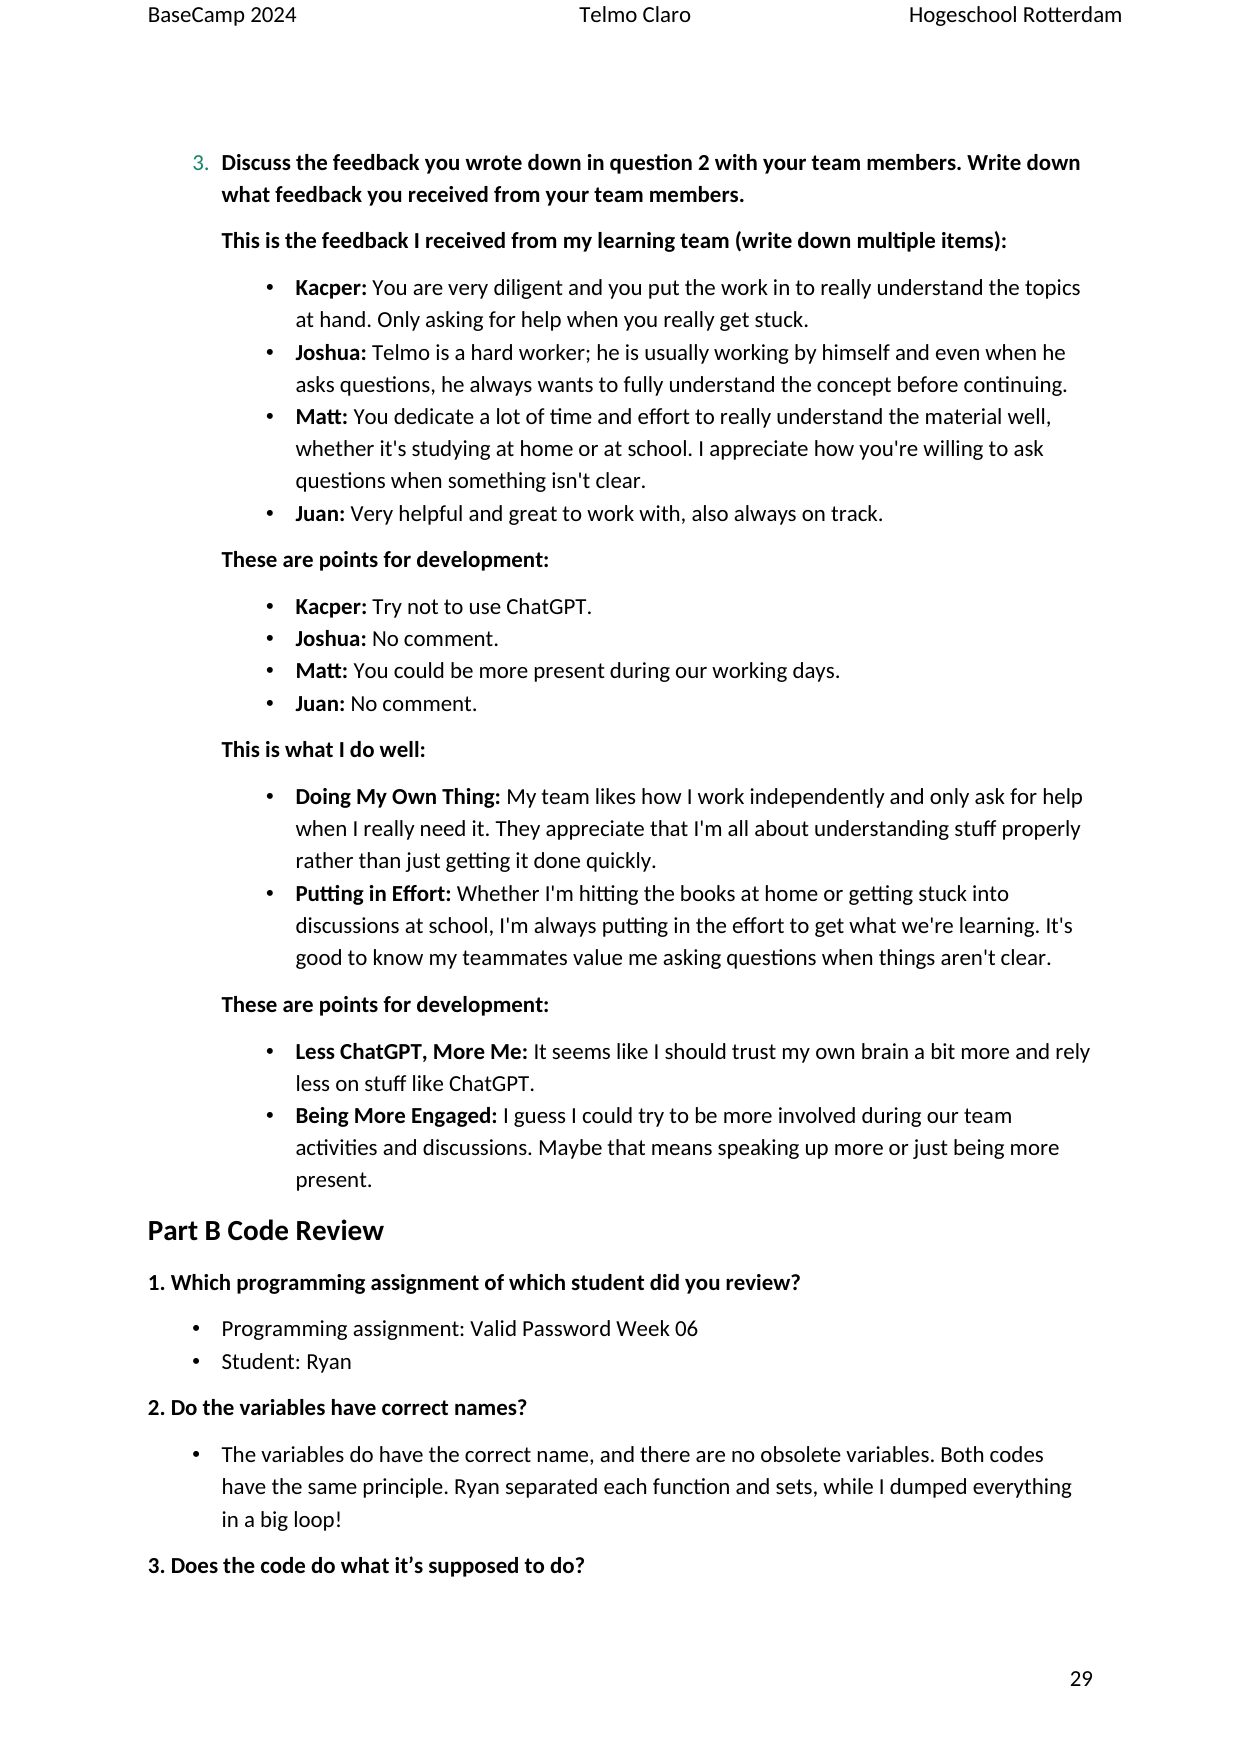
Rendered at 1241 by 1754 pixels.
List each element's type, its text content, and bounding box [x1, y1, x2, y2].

text 2. Do the variables have correct names? [148, 1393, 1093, 1422]
list These are points for development: [192, 545, 1093, 573]
list Juan: No comment. [266, 689, 1093, 717]
list This is what I do well: [192, 736, 1093, 763]
list Juan: Very helpful and great to work with, also always on track. [266, 499, 1093, 527]
list These are points for development: [192, 990, 1093, 1018]
list Being More Engaged: I guess I could try to be more involved during our team activities and discussions. Maybe that means speaking up more or just being more present. [266, 1101, 1093, 1193]
text 3. Does the code do what it’s supposed to do? [148, 1551, 1093, 1579]
list Kacper: Try not to use ChatGPT. [266, 592, 1093, 620]
list Joshua: Telmo is a hard worker; he is usually working by himself and even when he asks questions, he always wants to fully understand the concept before continuing. [266, 338, 1093, 398]
list Matt: You could be more present during our working days. [266, 657, 1093, 684]
list Matt: You dedicate a lot of time and effort to really understand the material well, whether it's studying at home or at school. I appreciate how you're willing to ask questions when something isn't clear. [266, 402, 1093, 494]
list Programming assignment: Valid Password Week 06 [192, 1314, 1093, 1343]
text Part B Code Review [148, 1212, 1093, 1248]
text 1. Which programming assignment of which student did you review? [148, 1268, 1093, 1296]
list This is the feedback I received from my learning team (write down multiple items): [192, 227, 1093, 254]
list Less ChatGPT, More Me: It seems like I should trust my own brain a bit more and rely less on stuff like ChatGPT. [266, 1037, 1093, 1097]
list Doing My Own Thing: My team likes how I work independently and only ask for help when I really need it. They appreciate that I'm all about understanding stuff properly rather than just getting it done quickly. [266, 782, 1093, 875]
list Discuss the feedback you wrote down in question 2 with your team members. Write down what feedback you received from your team members. [192, 148, 1093, 208]
list Kacper: You are very diligent and you put the work in to really understand the topics at hand. Only asking for help when you really get stuck. [266, 273, 1093, 333]
list Joshua: No comment. [266, 624, 1093, 652]
list Putting in Effort: Whether I'm hitting the books at home or getting stuck into discussions at school, I'm always putting in the effort to get what we're learning. It's good to know my teammates value me asking questions when things aren't clear. [266, 879, 1093, 971]
list Student: Ryan [192, 1347, 1093, 1375]
list The variables do have the correct name, and there are no obsolete variables. Both codes have the same principle. Ryan separated each function and sets, while I dumped everything in a big loop! [192, 1440, 1093, 1533]
